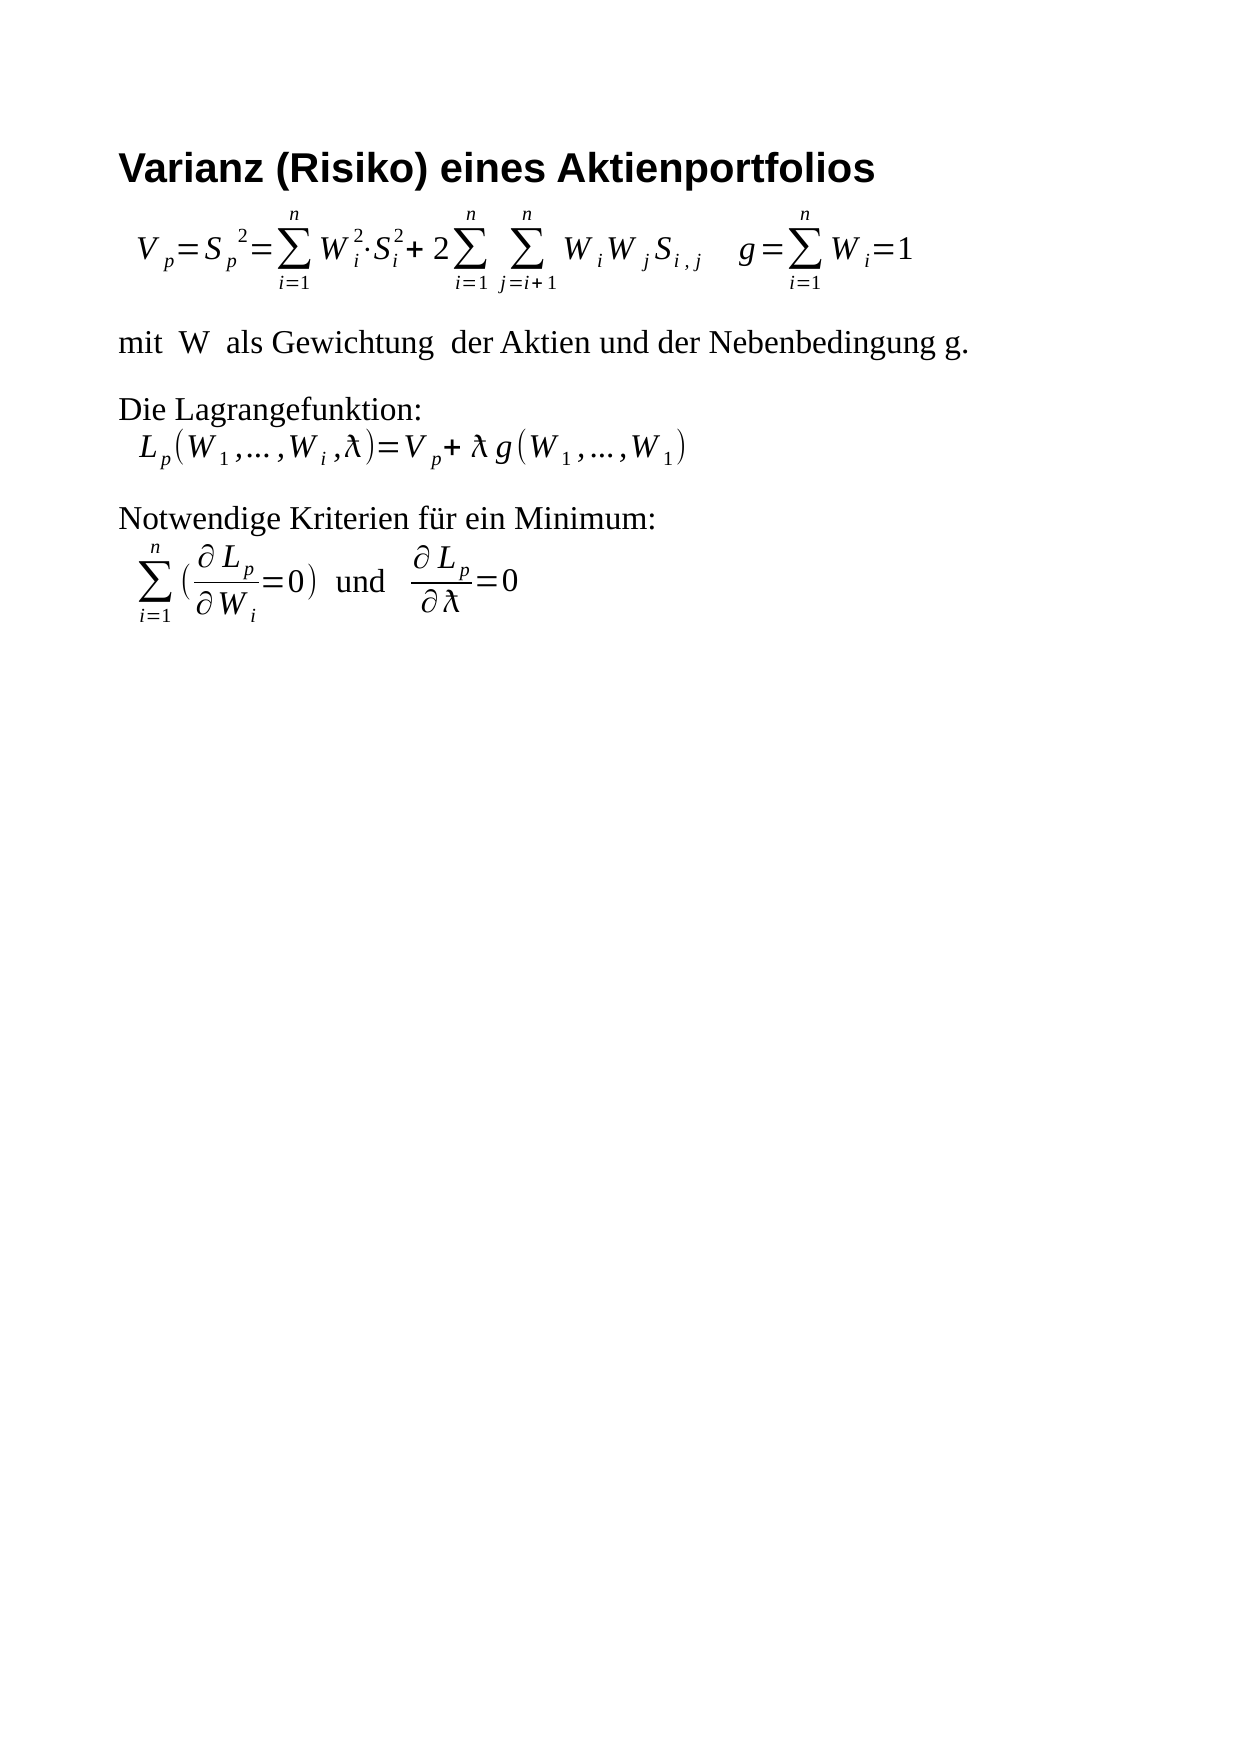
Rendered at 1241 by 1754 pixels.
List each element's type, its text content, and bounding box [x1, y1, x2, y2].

subtitle Varianz (Risiko) eines Aktienportfolios [118, 143, 1122, 191]
text Die Lagrangefunktion: [118, 389, 1122, 427]
text mit W als Gewichtung der Aktien und der Nebenbedingung g. [118, 322, 1122, 360]
text Notwendige Kriterien für ein Minimum: [118, 498, 1122, 536]
text und [118, 536, 1122, 627]
